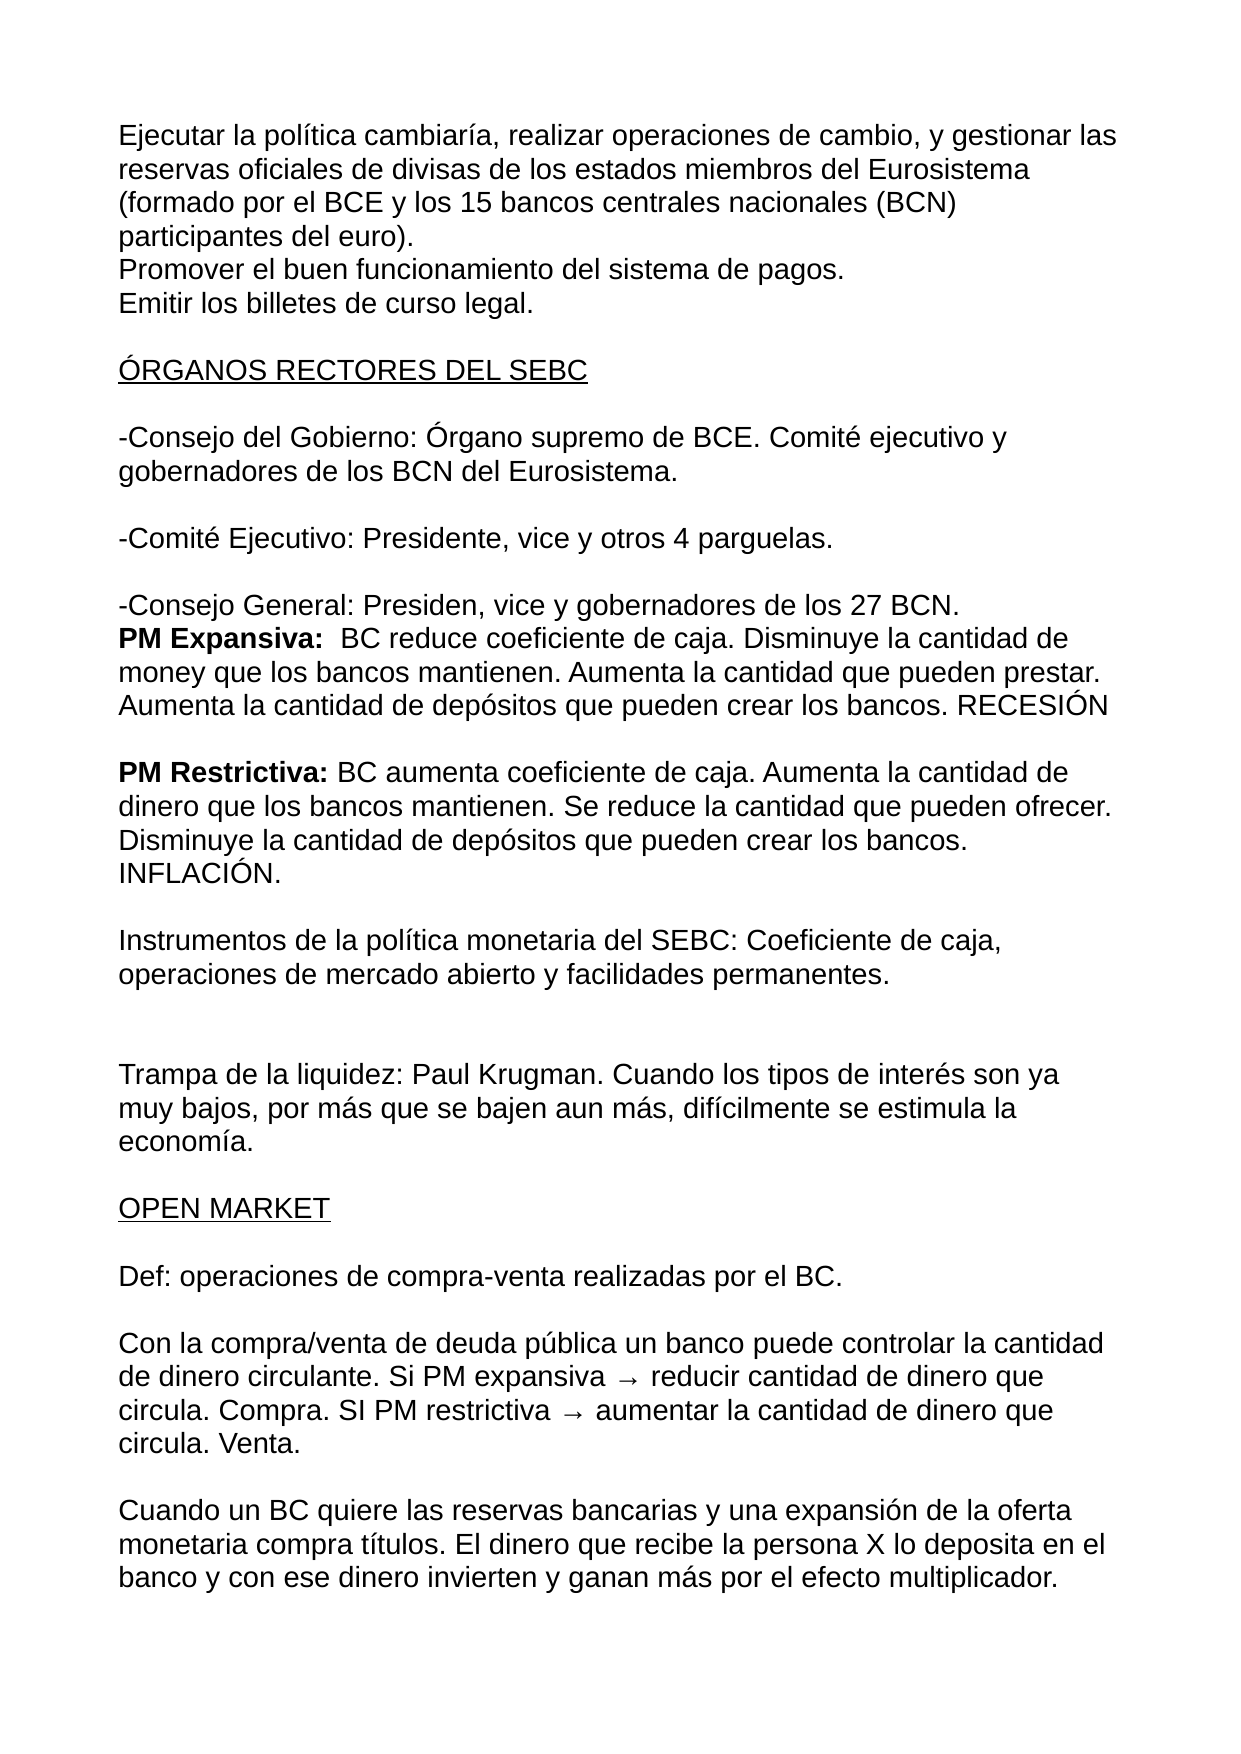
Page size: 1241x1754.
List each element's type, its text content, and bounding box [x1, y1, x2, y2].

text Cuando un BC quiere las reservas bancarias y una expansión de la oferta monetaria compra títulos. El dinero que recibe la persona X lo deposita en el banco y con ese dinero invierten y ganan más por el efecto multiplicador. [118, 1493, 1122, 1594]
text Def: operaciones de compra-venta realizadas por el BC. [118, 1258, 1122, 1292]
text -Comité Ejecutivo: Presidente, vice y otros 4 parguelas. [118, 521, 1122, 554]
text PM Expansiva: BC reduce coeficiente de caja. Disminuye la cantidad de money que los bancos mantienen. Aumenta la cantidad que pueden prestar. Aumenta la cantidad de depósitos que pueden crear los bancos. RECESIÓN [118, 621, 1122, 722]
text Emitir los billetes de curso legal. [118, 286, 1122, 319]
text PM Restrictiva: BC aumenta coeficiente de caja. Aumenta la cantidad de dinero que los bancos mantienen. Se reduce la cantidad que pueden ofrecer. Disminuye la cantidad de depósitos que pueden crear los bancos. INFLACIÓN. [118, 755, 1122, 889]
text Ejecutar la política cambiaría, realizar operaciones de cambio, y gestionar las reservas oficiales de divisas de los estados miembros del Eurosistema (formado por el BCE y los 15 bancos centrales nacionales (BCN) participantes del euro). [118, 118, 1122, 252]
text -Consejo del Gobierno: Órgano supremo de BCE. Comité ejecutivo y gobernadores de los BCN del Eurosistema. [118, 420, 1122, 487]
text Trampa de la liquidez: Paul Krugman. Cuando los tipos de interés son ya muy bajos, por más que se bajen aun más, difícilmente se estimula la economía. [118, 1057, 1122, 1158]
text -Consejo General: Presiden, vice y gobernadores de los 27 BCN. [118, 588, 1122, 621]
text Promover el buen funcionamiento del sistema de pagos. [118, 252, 1122, 286]
text Instrumentos de la política monetaria del SEBC: Coeficiente de caja, operaciones de mercado abierto y facilidades permanentes. [118, 923, 1122, 990]
text Con la compra/venta de deuda pública un banco puede controlar la cantidad de dinero circulante. Si PM expansiva → reducir cantidad de dinero que circula. Compra. SI PM restrictiva → aumentar la cantidad de dinero que circula. Venta. [118, 1326, 1122, 1460]
text ÓRGANOS RECTORES DEL SEBC [118, 353, 1122, 386]
text OPEN MARKET [118, 1191, 1122, 1225]
